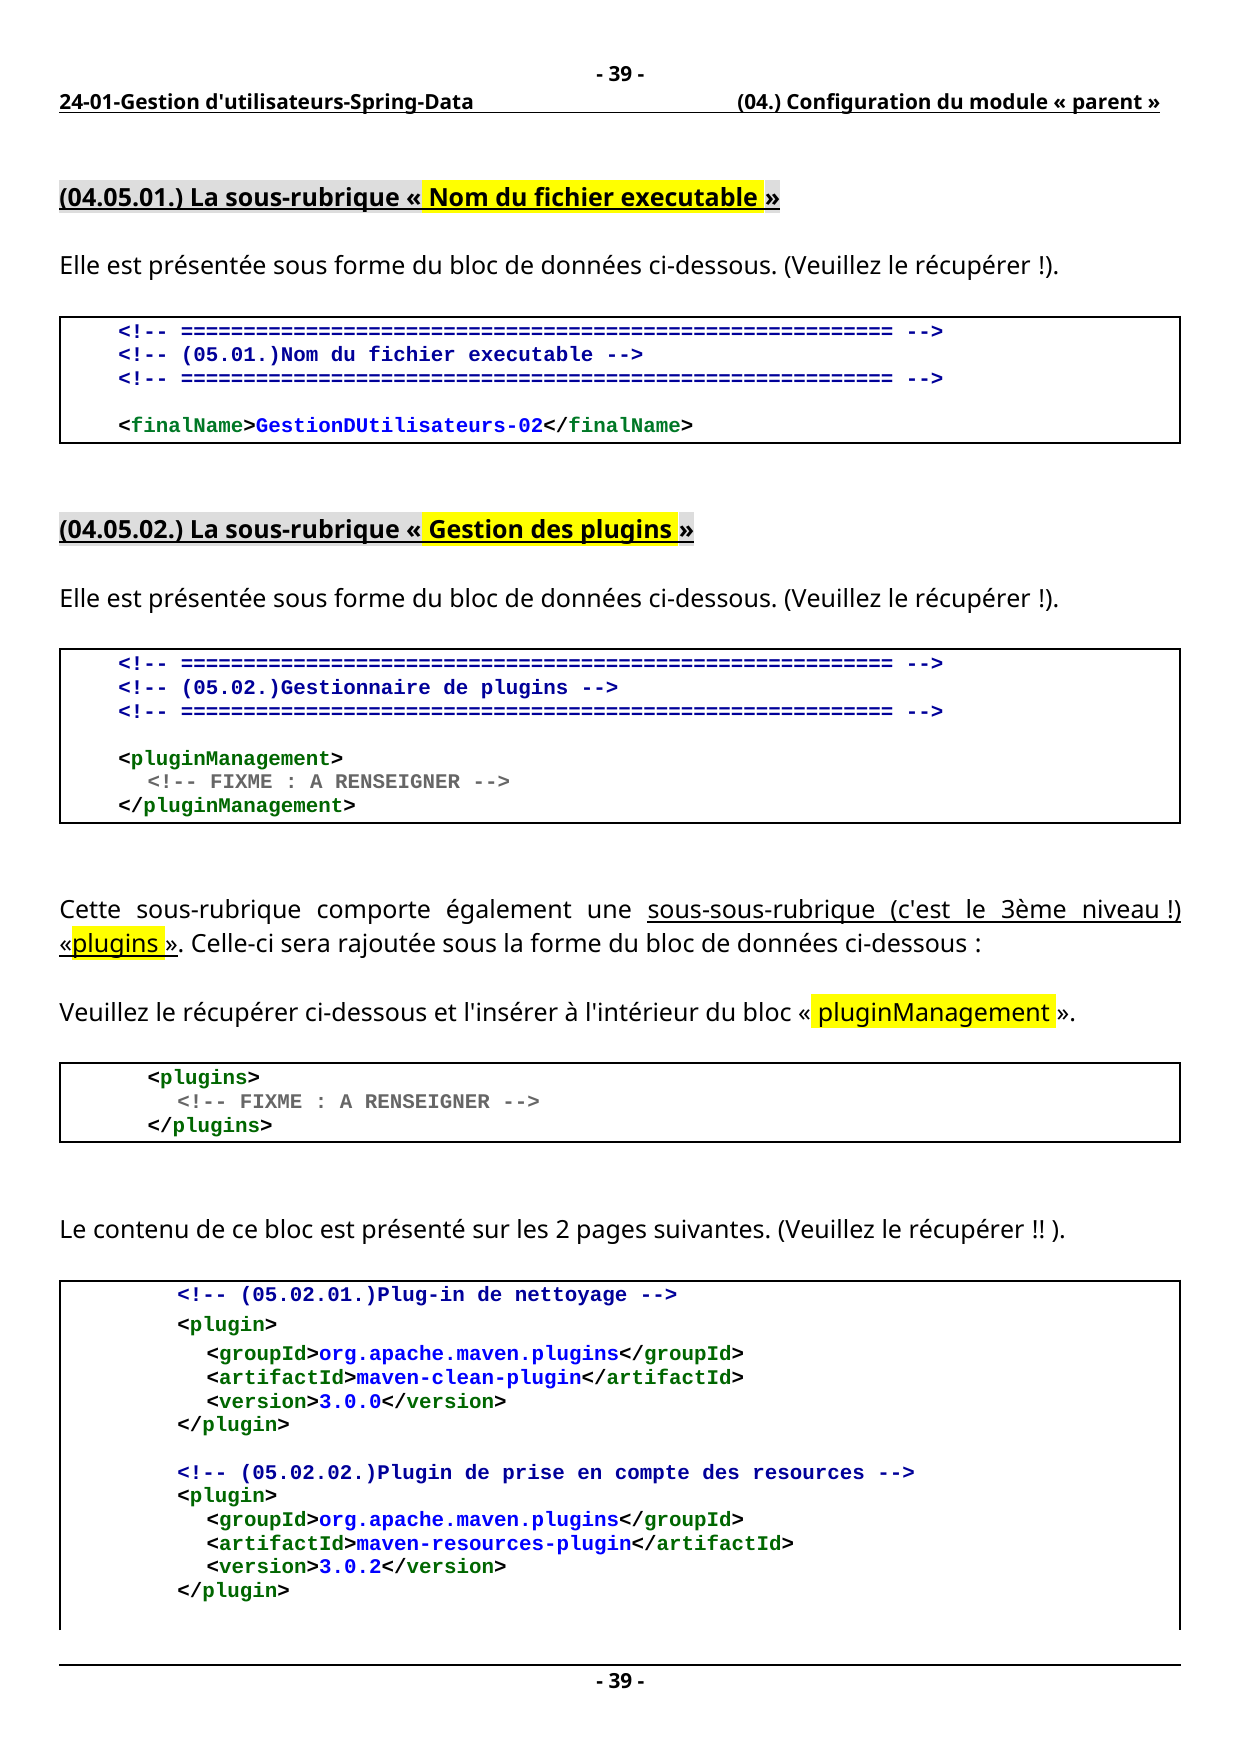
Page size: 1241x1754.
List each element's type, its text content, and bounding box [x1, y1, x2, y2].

text <!-- FIXME : A RENSEIGNER --> [61, 1086, 1179, 1109]
text <groupId>org.apache.maven.plugins</groupId> [61, 1509, 1179, 1533]
text </plugin> [61, 1414, 1179, 1438]
text <version>3.0.0</version> [61, 1391, 1179, 1414]
text <!-- (05.02.02.)Plugin de prise en compte des resources --> [61, 1462, 1179, 1485]
text </plugins> [61, 1109, 1179, 1141]
text <!-- ========================================================= --> [61, 318, 1179, 339]
text <finalName>GestionDUtilisateurs-02</finalName> [61, 410, 1179, 442]
text <!-- (05.01.)Nom du fichier executable --> [61, 339, 1179, 363]
text Elle est présentée sous forme du bloc de données ci-dessous. (Veuillez le récupérer !). [59, 580, 1181, 614]
text <!-- ========================================================= --> [61, 363, 1179, 392]
text <groupId>org.apache.maven.plugins</groupId> [61, 1341, 1179, 1367]
text Elle est présentée sous forme du bloc de données ci-dessous. (Veuillez le récupérer !). [59, 248, 1181, 282]
text <version>3.0.2</version> [61, 1556, 1179, 1580]
text </plugin> [61, 1580, 1179, 1603]
text <!-- (05.02.01.)Plug-in de nettoyage --> [61, 1282, 1179, 1311]
text <!-- ========================================================= --> [61, 696, 1179, 724]
text <!-- ========================================================= --> [61, 650, 1179, 672]
text <pluginManagement> [61, 743, 1179, 767]
text <!-- FIXME : A RENSEIGNER --> [61, 767, 1179, 790]
text Cette sous-rubrique comporte également une sous-sous-rubrique (c'est le 3ème niveau !) «plugins ». Celle-ci sera rajoutée sous la forme du bloc de données ci-dessous : [59, 892, 1181, 960]
text <plugin> [61, 1485, 1179, 1509]
text (04.05.02.) La sous-rubrique « Gestion des plugins » [59, 512, 1181, 546]
text <!-- (05.02.)Gestionnaire de plugins --> [61, 672, 1179, 696]
text (04.05.01.) La sous-rubrique « Nom du fichier executable » [59, 179, 1181, 213]
text <plugin> [61, 1311, 1179, 1341]
text <artifactId>maven-resources-plugin</artifactId> [61, 1533, 1179, 1556]
text Veuillez le récupérer ci-dessous et l'insérer à l'intérieur du bloc « pluginManagement ». [59, 994, 1181, 1028]
text </pluginManagement> [61, 790, 1179, 822]
text <artifactId>maven-clean-plugin</artifactId> [61, 1367, 1179, 1391]
text <plugins> [61, 1064, 1179, 1086]
text Le contenu de ce bloc est présenté sur les 2 pages suivantes. (Veuillez le récupérer !! ). [59, 1211, 1181, 1245]
